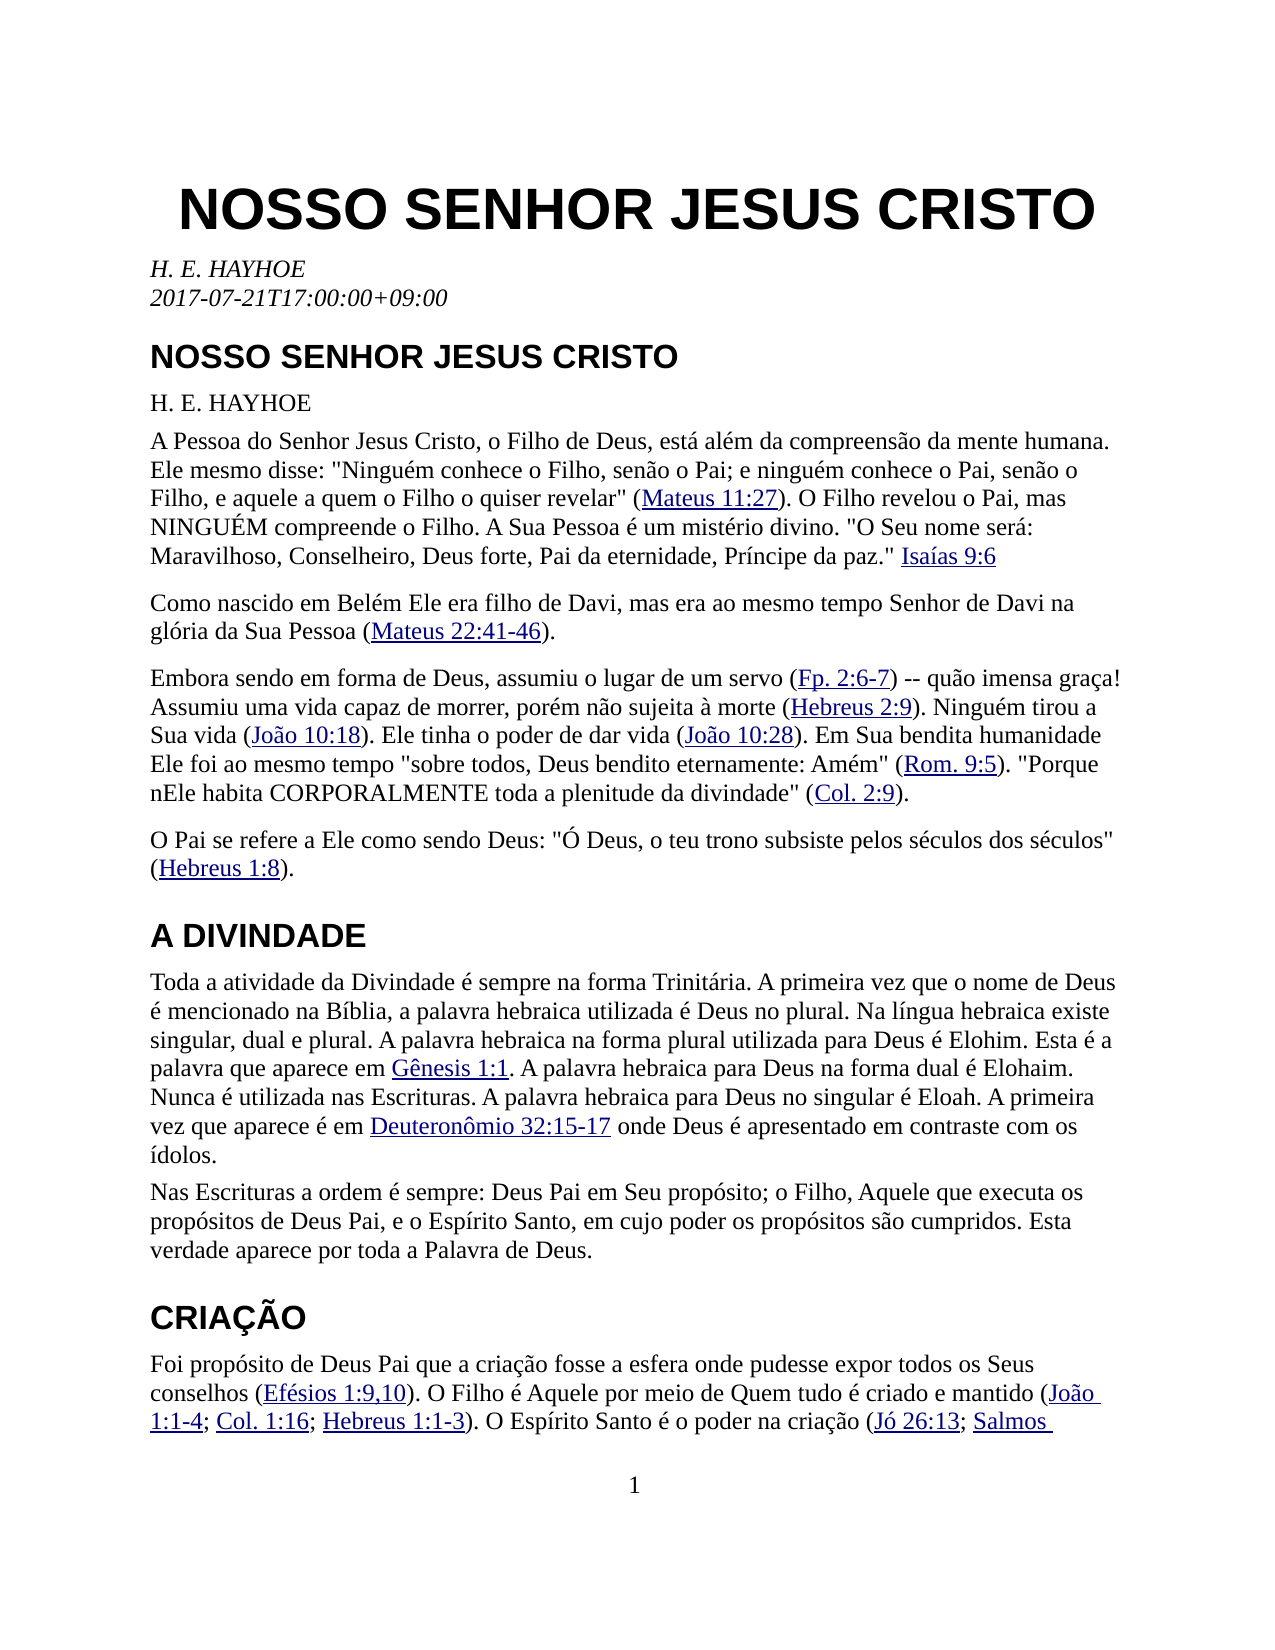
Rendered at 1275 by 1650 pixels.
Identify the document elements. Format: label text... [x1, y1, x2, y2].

title NOSSO SENHOR JESUS CRISTO [150, 175, 1125, 242]
text A Pessoa do Senhor Jesus Cristo, o Filho de Deus, está além da compreensão da mente humana. Ele mesmo disse: "Ninguém conhece o Filho, senão o Pai; e ninguém conhece o Pai, senão o Filho, e aquele a quem o Filho o quiser revelar" (Mateus 11:27). O Filho revelou o Pai, mas NINGUÉM compreende o Filho. A Sua Pessoa é um mistério divino. "O Seu nome será: Maravilhoso, Conselheiro, Deus forte, Pai da eternidade, Príncipe da paz." Isaías 9:6 [150, 426, 1125, 570]
text Nas Escrituras a ordem é sempre: Deus Pai em Seu propósito; o Filho, Aquele que executa os propósitos de Deus Pai, e o Espírito Santo, em cujo poder os propósitos são cumpridos. Esta verdade aparece por toda a Palavra de Deus. [150, 1177, 1125, 1264]
text Foi propósito de Deus Pai que a criação fosse a esfera onde pudesse expor todos os Seus conselhos (Efésios 1:9,10). O Filho é Aquele por meio de Quem tudo é criado e mantido (João 1:1-4; Col. 1:16; Hebreus 1:1-3). O Espírito Santo é o poder na criação (Jó 26:13; Salmos [150, 1349, 1125, 1435]
subtitle CRIAÇÃO [150, 1298, 1125, 1336]
text 2017-07-21T17:00:00+09:00 [150, 283, 1125, 312]
text H. E. HAYHOE [150, 388, 1125, 417]
text Toda a atividade da Divindade é sempre na forma Trinitária. A primeira vez que o nome de Deus é mencionado na Bíblia, a palavra hebraica utilizada é Deus no plural. Na língua hebraica existe singular, dual e plural. A palavra hebraica na forma plural utilizada para Deus é Elohim. Esta é a palavra que aparece em Gênesis 1:1. A palavra hebraica para Deus na forma dual é Elohaim. Nunca é utilizada nas Escrituras. A palavra hebraica para Deus no singular é Eloah. A primeira vez que aparece é em Deuteronômio 32:15-17 onde Deus é apresentado em contraste com os ídolos. [150, 967, 1125, 1168]
text Embora sendo em forma de Deus, assumiu o lugar de um servo (Fp. 2:6-7) -- quão imensa graça! Assumiu uma vida capaz de morrer, porém não sujeita à morte (Hebreus 2:9). Ninguém tirou a Sua vida (João 10:18). Ele tinha o poder de dar vida (João 10:28). Em Sua bendita humanidade Ele foi ao mesmo tempo "sobre todos, Deus bendito eternamente: Amém" (Rom. 9:5). "Porque nEle habita CORPORALMENTE toda a plenitude da divindade" (Col. 2:9). [150, 663, 1125, 807]
subtitle NOSSO SENHOR JESUS CRISTO [150, 337, 1125, 376]
text O Pai se refere a Ele como sendo Deus: "Ó Deus, o teu trono subsiste pelos séculos dos séculos" (Hebreus 1:8). [150, 825, 1125, 882]
text Como nascido em Belém Ele era filho de Davi, mas era ao mesmo tempo Senhor de Davi na glória da Sua Pessoa (Mateus 22:41-46). [150, 588, 1125, 645]
subtitle A DIVINDADE [150, 916, 1125, 955]
text H. E. HAYHOE [150, 254, 1125, 283]
